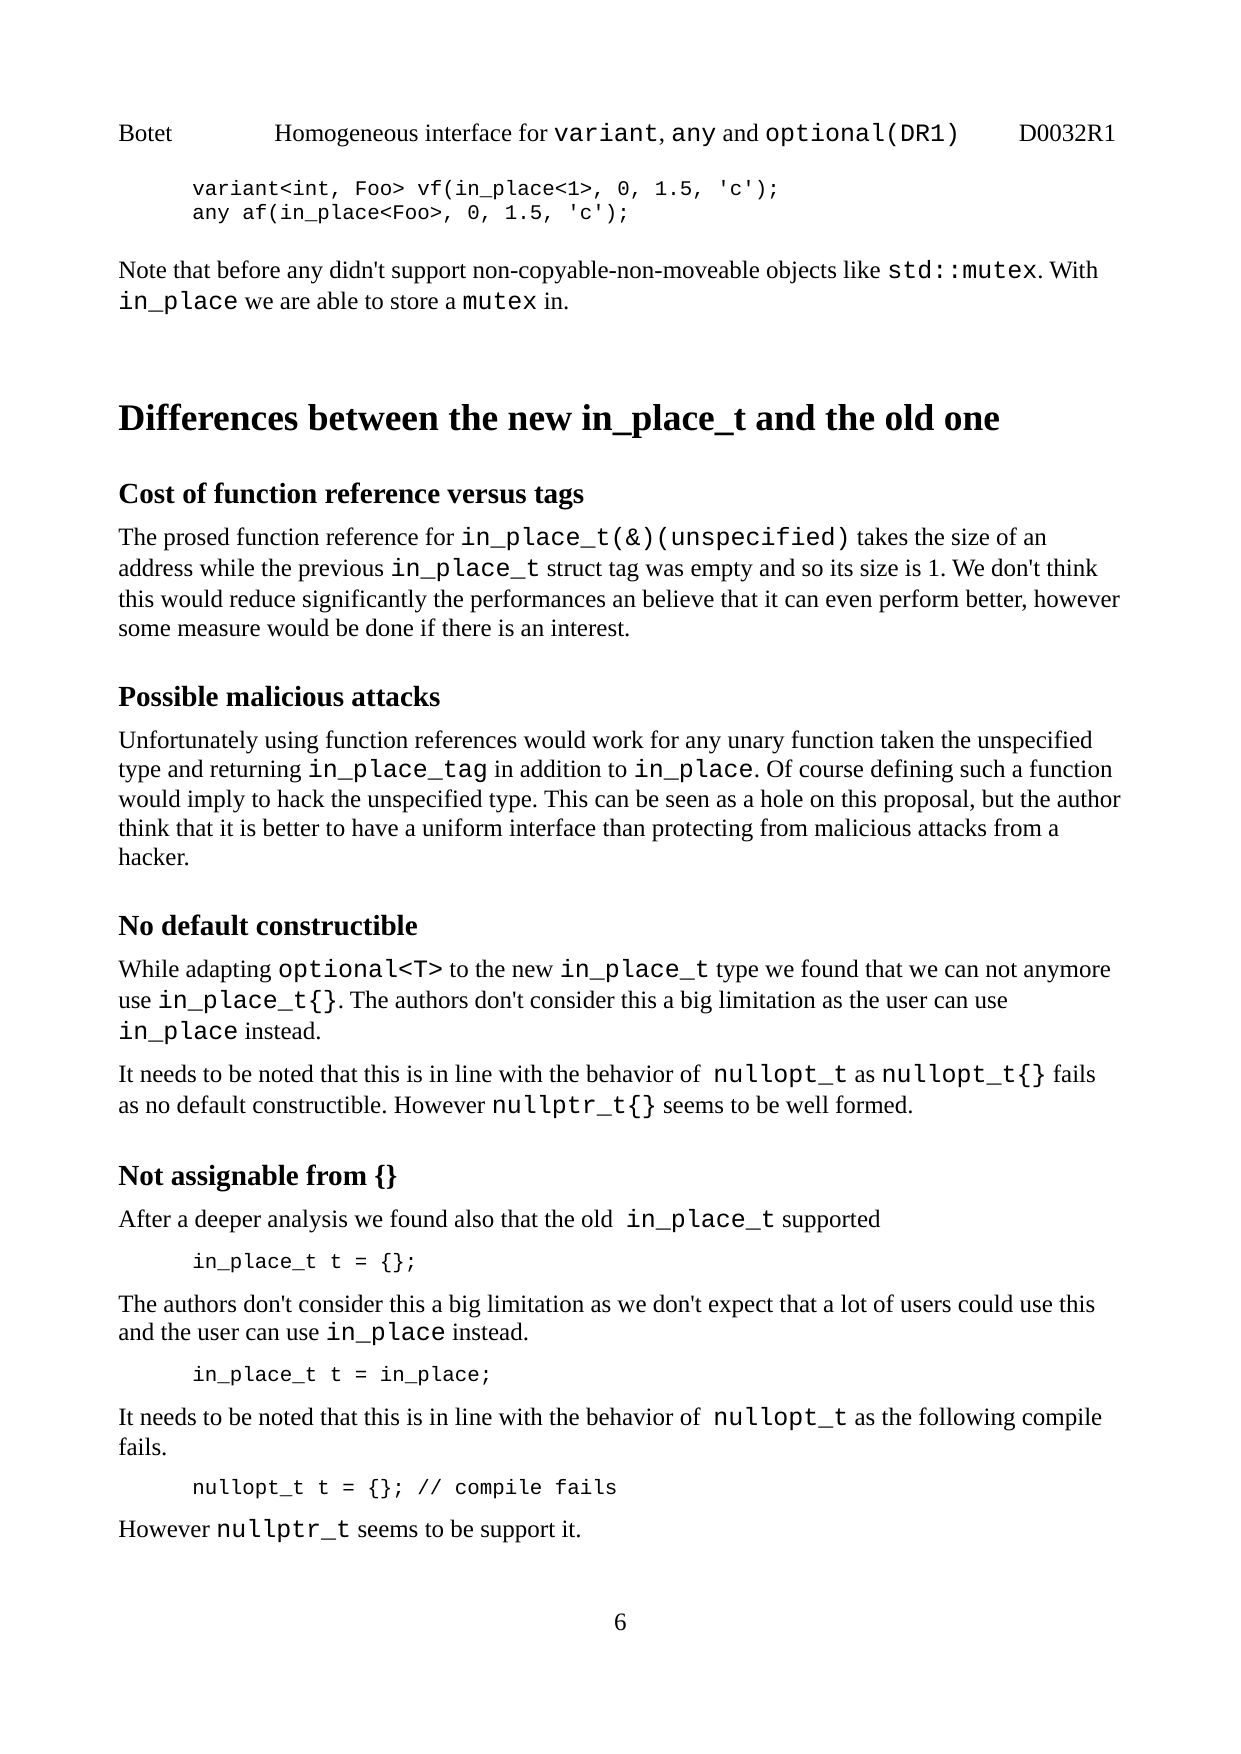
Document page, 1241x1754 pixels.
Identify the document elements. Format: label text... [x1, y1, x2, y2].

text After a deeper analysis we found also that the old in_place_t supported [118, 1204, 1122, 1235]
subtitle Differences between the new in_place_t and the old one [118, 396, 1122, 439]
text nullopt_t t = {}; // compile fails [118, 1474, 1122, 1502]
text The authors don't consider this a big limitation as we don't expect that a lot of users could use this and the user can use in_place instead. [118, 1289, 1122, 1348]
text However nullptr_t seems to be support it. [118, 1514, 1122, 1545]
text in_place_t t = {}; [118, 1248, 1122, 1276]
text While adapting optional<T> to the new in_place_t type we found that we can not anymore use in_place_t{}. The authors don't consider this a big limitation as the user can use in_place instead. [118, 954, 1122, 1047]
text The prosed function reference for in_place_t(&)(unspecified) takes the size of an address while the previous in_place_t struct tag was empty and so its size is 1. We don't think this would reduce significantly the performances an believe that it can even perform better, however some measure would be done if there is an interest. [118, 522, 1122, 641]
text Note that before any didn't support non-copyable-non-moveable objects like std::mutex. With in_place we are able to store a mutex in. [118, 255, 1122, 317]
text Unfortunately using function references would work for any unary function taken the unspecified type and returning in_place_tag in addition to in_place. Of course defining such a function would imply to hack the unspecified type. This can be seen as a hole on this proposal, but the author think that it is better to have a uniform interface than protecting from malicious attacks from a hacker. [118, 725, 1122, 871]
text in_place_t t = in_place; [118, 1361, 1122, 1389]
text variant<int, Foo> vf(in_place<1>, 0, 1.5, 'c'); [118, 178, 1122, 202]
text any af(in_place<Foo>, 0, 1.5, 'c'); [118, 202, 1122, 226]
text It needs to be noted that this is in line with the behavior of nullopt_t as nullopt_t{} fails as no default constructible. However nullptr_t{} seems to be well formed. [118, 1059, 1122, 1121]
subtitle No default constructible [118, 908, 1122, 942]
subtitle Not assignable from {} [118, 1158, 1122, 1192]
subtitle Cost of function reference versus tags [118, 476, 1122, 510]
text It needs to be noted that this is in line with the behavior of nullopt_t as the following compile fails. [118, 1402, 1122, 1461]
subtitle Possible malicious attacks [118, 679, 1122, 712]
